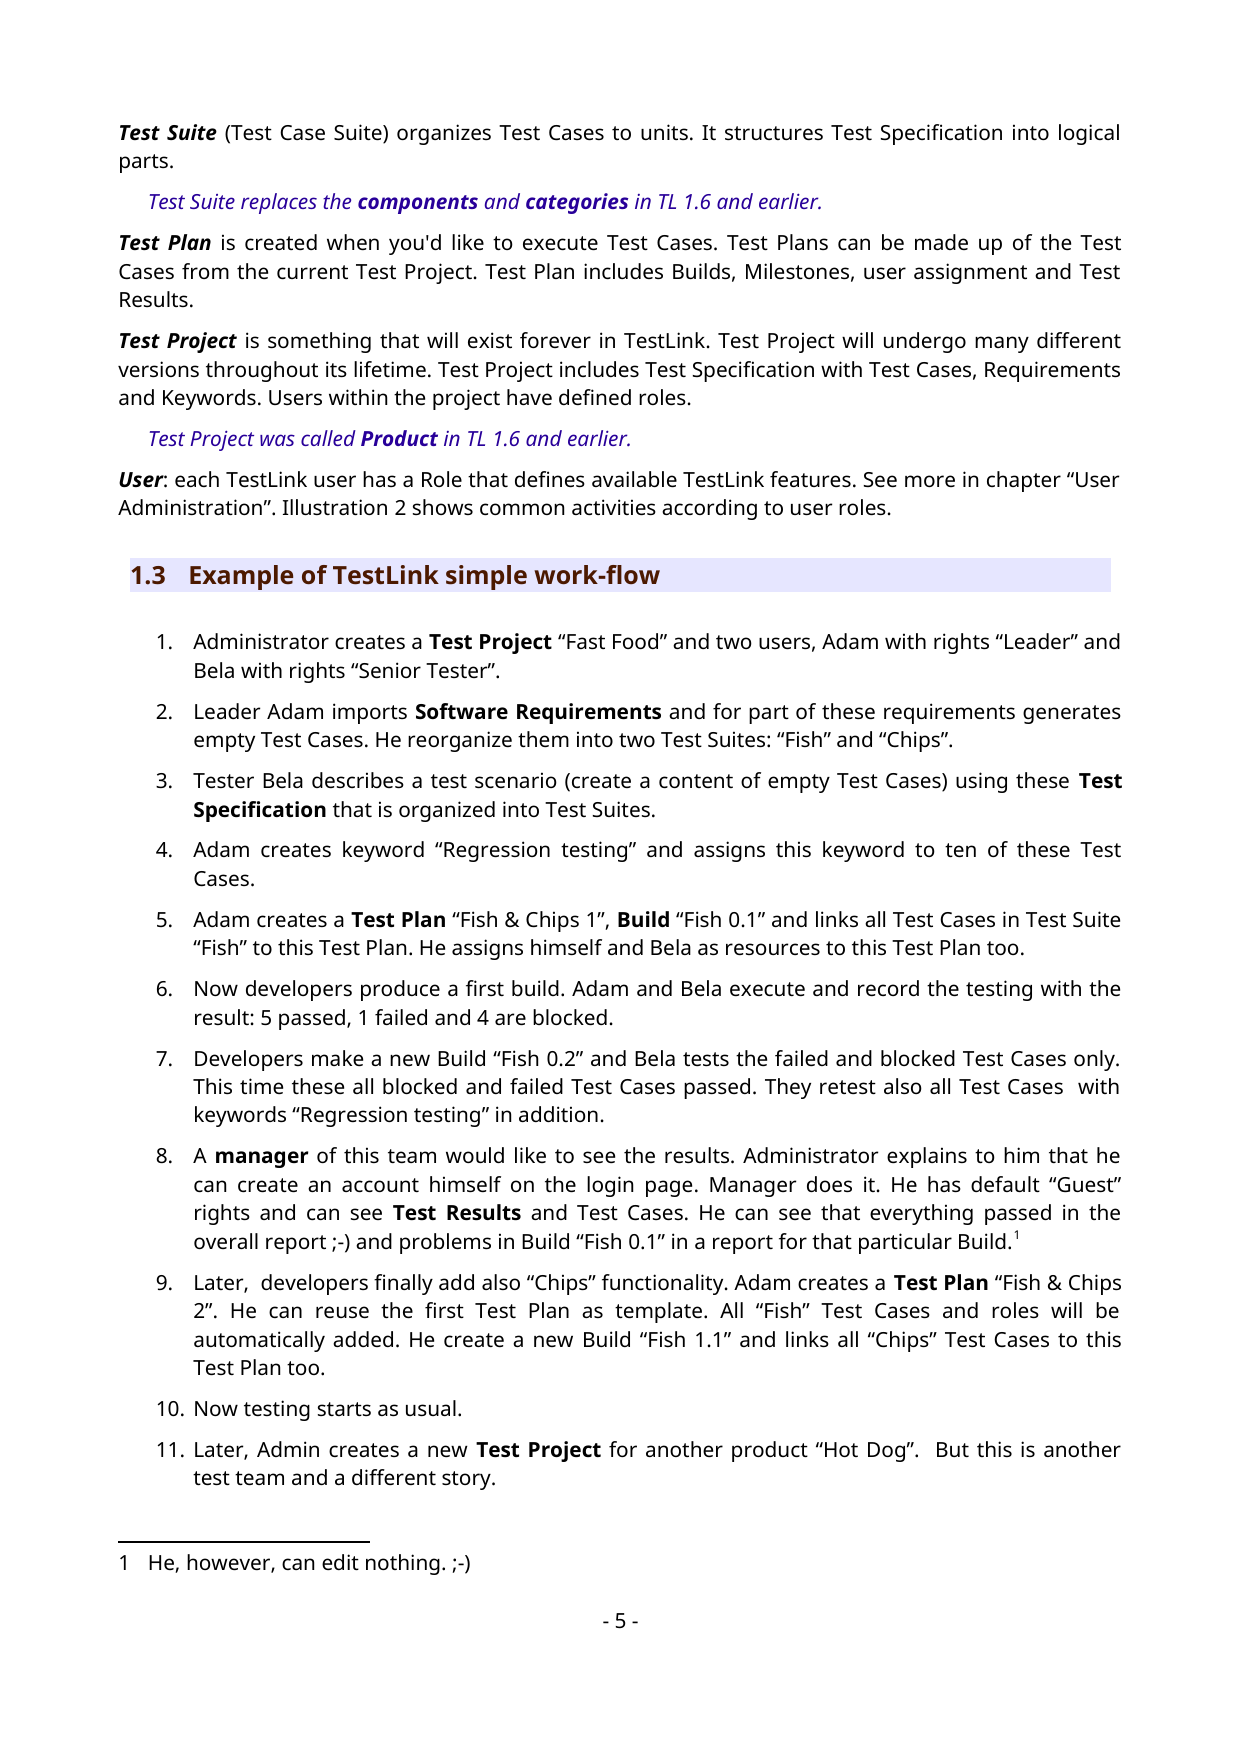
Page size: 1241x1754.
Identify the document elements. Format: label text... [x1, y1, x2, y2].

list Leader Adam imports Software Requirements and for part of these requirements generates empty Test Cases. He reorganize them into two Test Suites: “Fish” and “Chips”. [156, 697, 1122, 754]
list Adam creates a Test Plan “Fish & Chips 1”, Build “Fish 0.1” and links all Test Cases in Test Suite “Fish” to this Test Plan. He assigns himself and Bela as resources to this Test Plan too. [156, 905, 1122, 962]
list Administrator creates a Test Project “Fast Food” and two users, Adam with rights “Leader” and Bela with rights “Senior Tester”. [156, 627, 1122, 684]
text Test Project was called Product in TL 1.6 and earlier. [148, 424, 1093, 452]
text Test Plan is created when you'd like to execute Test Cases. Test Plans can be made up of the Test Cases from the current Test Project. Test Plan includes Builds, Milestones, user assignment and Test Results. [118, 228, 1122, 314]
text Test Suite (Test Case Suite) organizes Test Cases to units. It structures Test Specification into logical parts. [118, 118, 1122, 175]
list Now testing starts as usual. [156, 1394, 1122, 1422]
text Test Project is something that will exist forever in TestLink. Test Project will undergo many different versions throughout its lifetime. Test Project includes Test Specification with Test Cases, Requirements and Keywords. Users within the project have defined roles. [118, 326, 1122, 412]
text User: each TestLink user has a Role that defines available TestLink features. See more in chapter “User Administration”. Illustration 2 shows common activities according to user roles. [118, 465, 1122, 522]
list Now developers produce a first build. Adam and Bela execute and record the testing with the result: 5 passed, 1 failed and 4 are blocked. [156, 974, 1122, 1031]
list Later, developers finally add also “Chips” functionality. Adam creates a Test Plan “Fish & Chips 2”. He can reuse the first Test Plan as template. All “Fish” Test Cases and roles will be automatically added. He create a new Build “Fish 1.1” and links all “Chips” Test Cases to this Test Plan too. [156, 1268, 1122, 1382]
list Developers make a new Build “Fish 0.2” and Bela tests the failed and blocked Test Cases only. This time these all blocked and failed Test Cases passed. They retest also all Test Cases with keywords “Regression testing” in addition. [156, 1044, 1122, 1129]
list Adam creates keyword “Regression testing” and assigns this keyword to ten of these Test Cases. [156, 836, 1122, 892]
subtitle Example of TestLink simple work-flow [130, 558, 1111, 592]
list Later, Admin creates a new Test Project for another product “Hot Dog”. But this is another test team and a different story. [156, 1435, 1122, 1492]
list Tester Bela describes a test scenario (create a content of empty Test Cases) using these Test Specification that is organized into Test Suites. [156, 766, 1122, 823]
list A manager of this team would like to see the results. Administrator explains to him that he can create an account himself on the login page. Manager does it. He has default “Guest” rights and can see Test Results and Test Cases. He can see that everything passed in the overall report ;-) and problems in Build “Fish 0.1” in a report for that particular Build. [156, 1142, 1122, 1255]
text Test Suite replaces the components and categories in TL 1.6 and earlier. [148, 187, 1093, 216]
list He, however, can edit nothing. ;-) [118, 1548, 1122, 1576]
